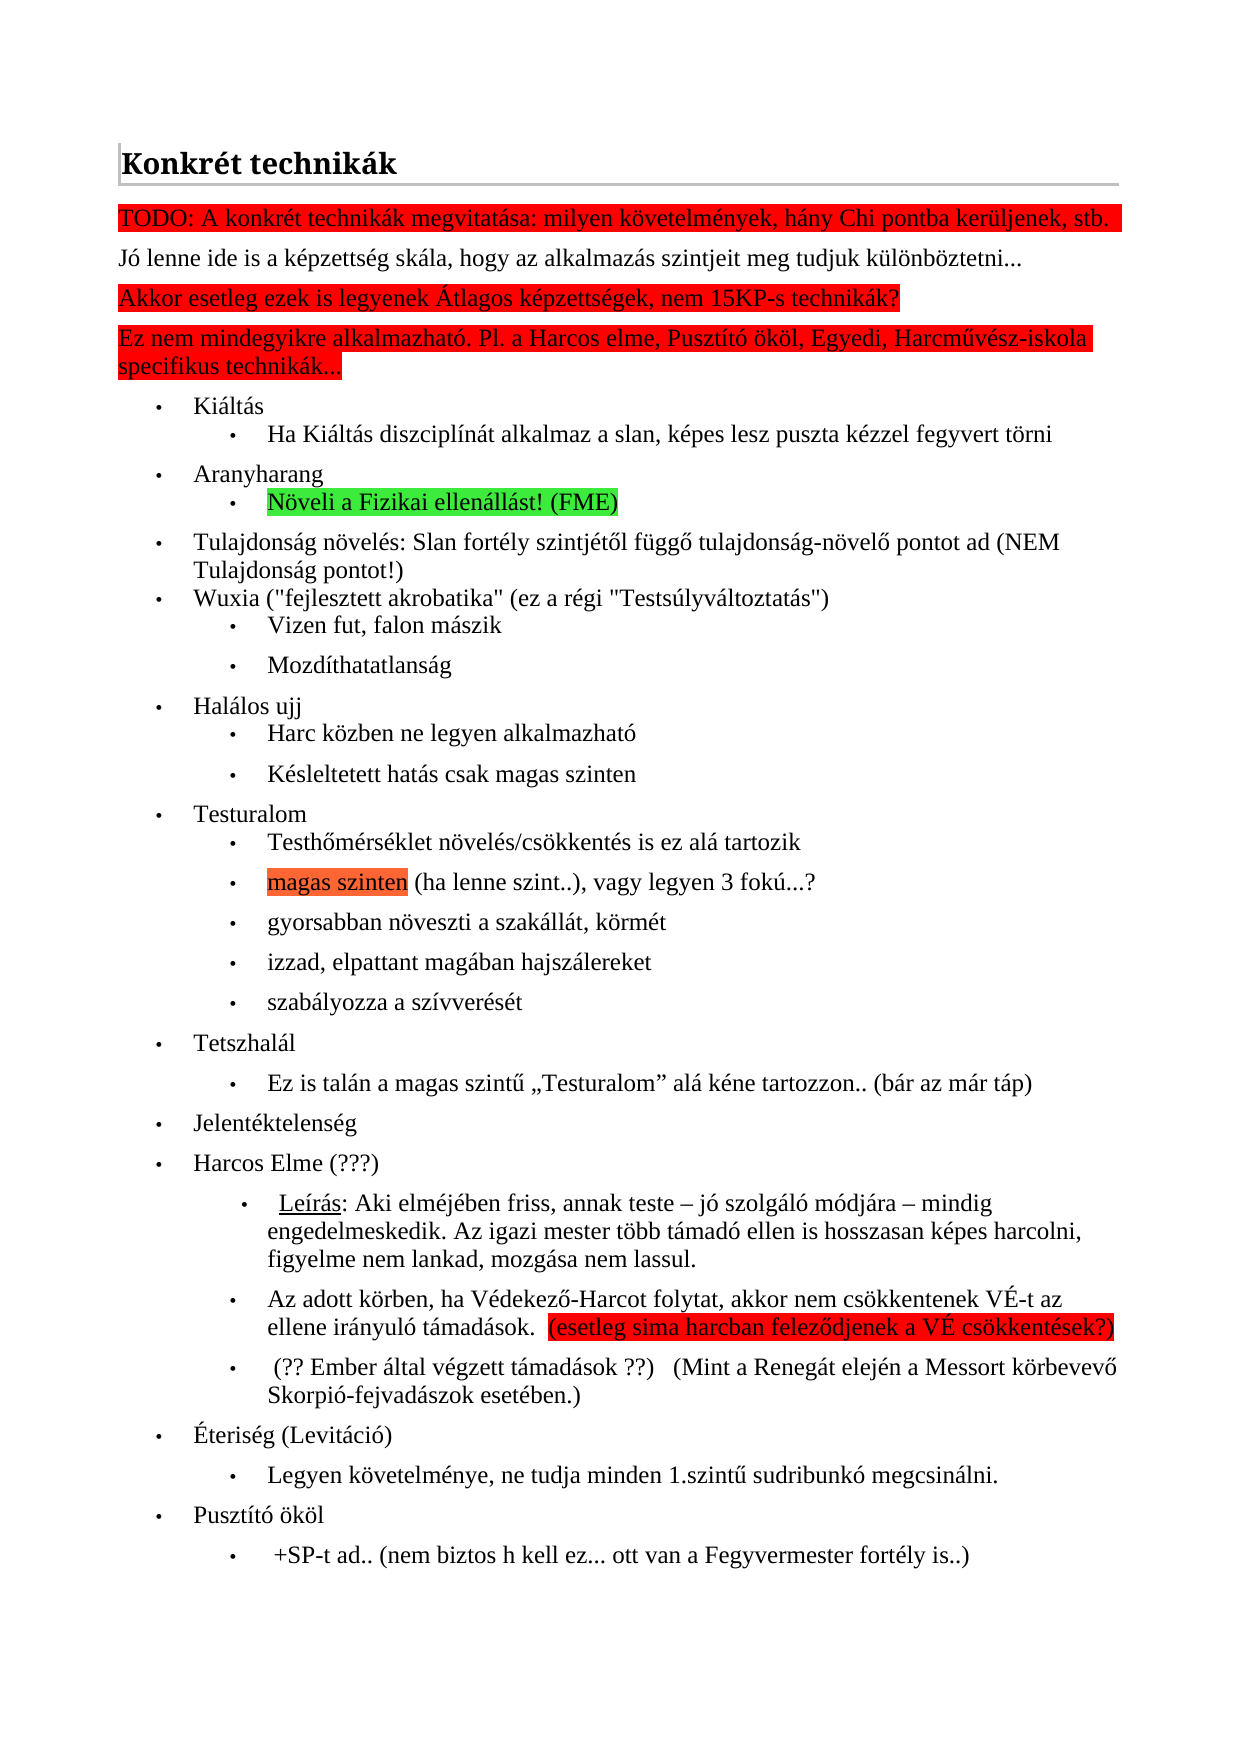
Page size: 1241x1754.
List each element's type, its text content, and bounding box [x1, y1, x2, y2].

list Tulajdonság növelés: Slan fortély szintjétől függő tulajdonság-növelő pontot ad (NEM Tulajdonság pontot!) [156, 528, 1122, 584]
list Harc közben ne legyen alkalmazható [229, 719, 1122, 747]
list Legyen követelménye, ne tudja minden 1.szintű sudribunkó megcsinálni. [229, 1461, 1122, 1489]
list Növeli a Fizikai ellenállást! (FME) [229, 488, 1122, 516]
list szabályozza a szívverését [229, 988, 1122, 1016]
list Az adott körben, ha Védekező-Harcot folytat, akkor nem csökkentenek VÉ-t az ellene irányuló támadások. (esetleg sima harcban feleződjenek a VÉ csökkentések?) [229, 1285, 1122, 1341]
list Késleltetett hatás csak magas szinten [229, 760, 1122, 787]
list +SP-t ad.. (nem biztos h kell ez... ott van a Fegyvermester fortély is..) [229, 1542, 1122, 1569]
list Harcos Elme (???) [156, 1149, 1122, 1177]
list gyorsabban növeszti a szakállát, körmét [229, 908, 1122, 936]
list Tetszhalál [156, 1029, 1122, 1056]
list Testuralom [156, 800, 1122, 828]
list Ez is talán a magas szintű „Testuralom” alá kéne tartozzon.. (bár az már táp) [229, 1069, 1122, 1097]
list magas szinten (ha lenne szint..), vagy legyen 3 fokú...? [229, 868, 1122, 896]
text Ez nem mindegyikre alkalmazható. Pl. a Harcos elme, Pusztító ököl, Egyedi, Harcművész-iskola specifikus technikák... [118, 324, 1122, 380]
list Wuxia ("fejlesztett akrobatika" (ez a régi "Testsúlyváltoztatás") [156, 584, 1122, 611]
list Mozdíthatatlanság [229, 652, 1122, 679]
list Leírás: Aki elméjében friss, annak teste – jó szolgáló módjára – mindig engedelmeskedik. Az igazi mester több támadó ellen is hosszasan képes harcolni, figyelme nem lankad, mozgása nem lassul. [229, 1189, 1122, 1273]
list Jelentéktelenség [156, 1109, 1122, 1137]
text Akkor esetleg ezek is legyenek Átlagos képzettségek, nem 15KP-s technikák? [118, 284, 1122, 312]
list Testhőmérséklet növelés/csökkentés is ez alá tartozik [229, 828, 1122, 855]
list Aranyharang [156, 460, 1122, 488]
subtitle Konkrét technikák [121, 143, 1122, 183]
text Jó lenne ide is a képzettség skála, hogy az alkalmazás szintjeit meg tudjuk különböztetni... [118, 244, 1122, 272]
list Kiáltás [156, 392, 1122, 420]
list Halálos ujj [156, 692, 1122, 719]
text TODO: A konkrét technikák megvitatása: milyen követelmények, hány Chi pontba kerüljenek, stb. [118, 204, 1122, 232]
list Éteriség (Levitáció) [156, 1421, 1122, 1449]
list Vizen fut, falon mászik [229, 611, 1122, 639]
list (?? Ember által végzett támadások ??) (Mint a Renegát elején a Messort körbevevő Skorpió-fejvadászok esetében.) [229, 1353, 1122, 1408]
list Pusztító ököl [156, 1501, 1122, 1529]
list izzad, elpattant magában hajszálereket [229, 948, 1122, 976]
list Ha Kiáltás diszciplínát alkalmaz a slan, képes lesz puszta kézzel fegyvert törni [229, 420, 1122, 448]
